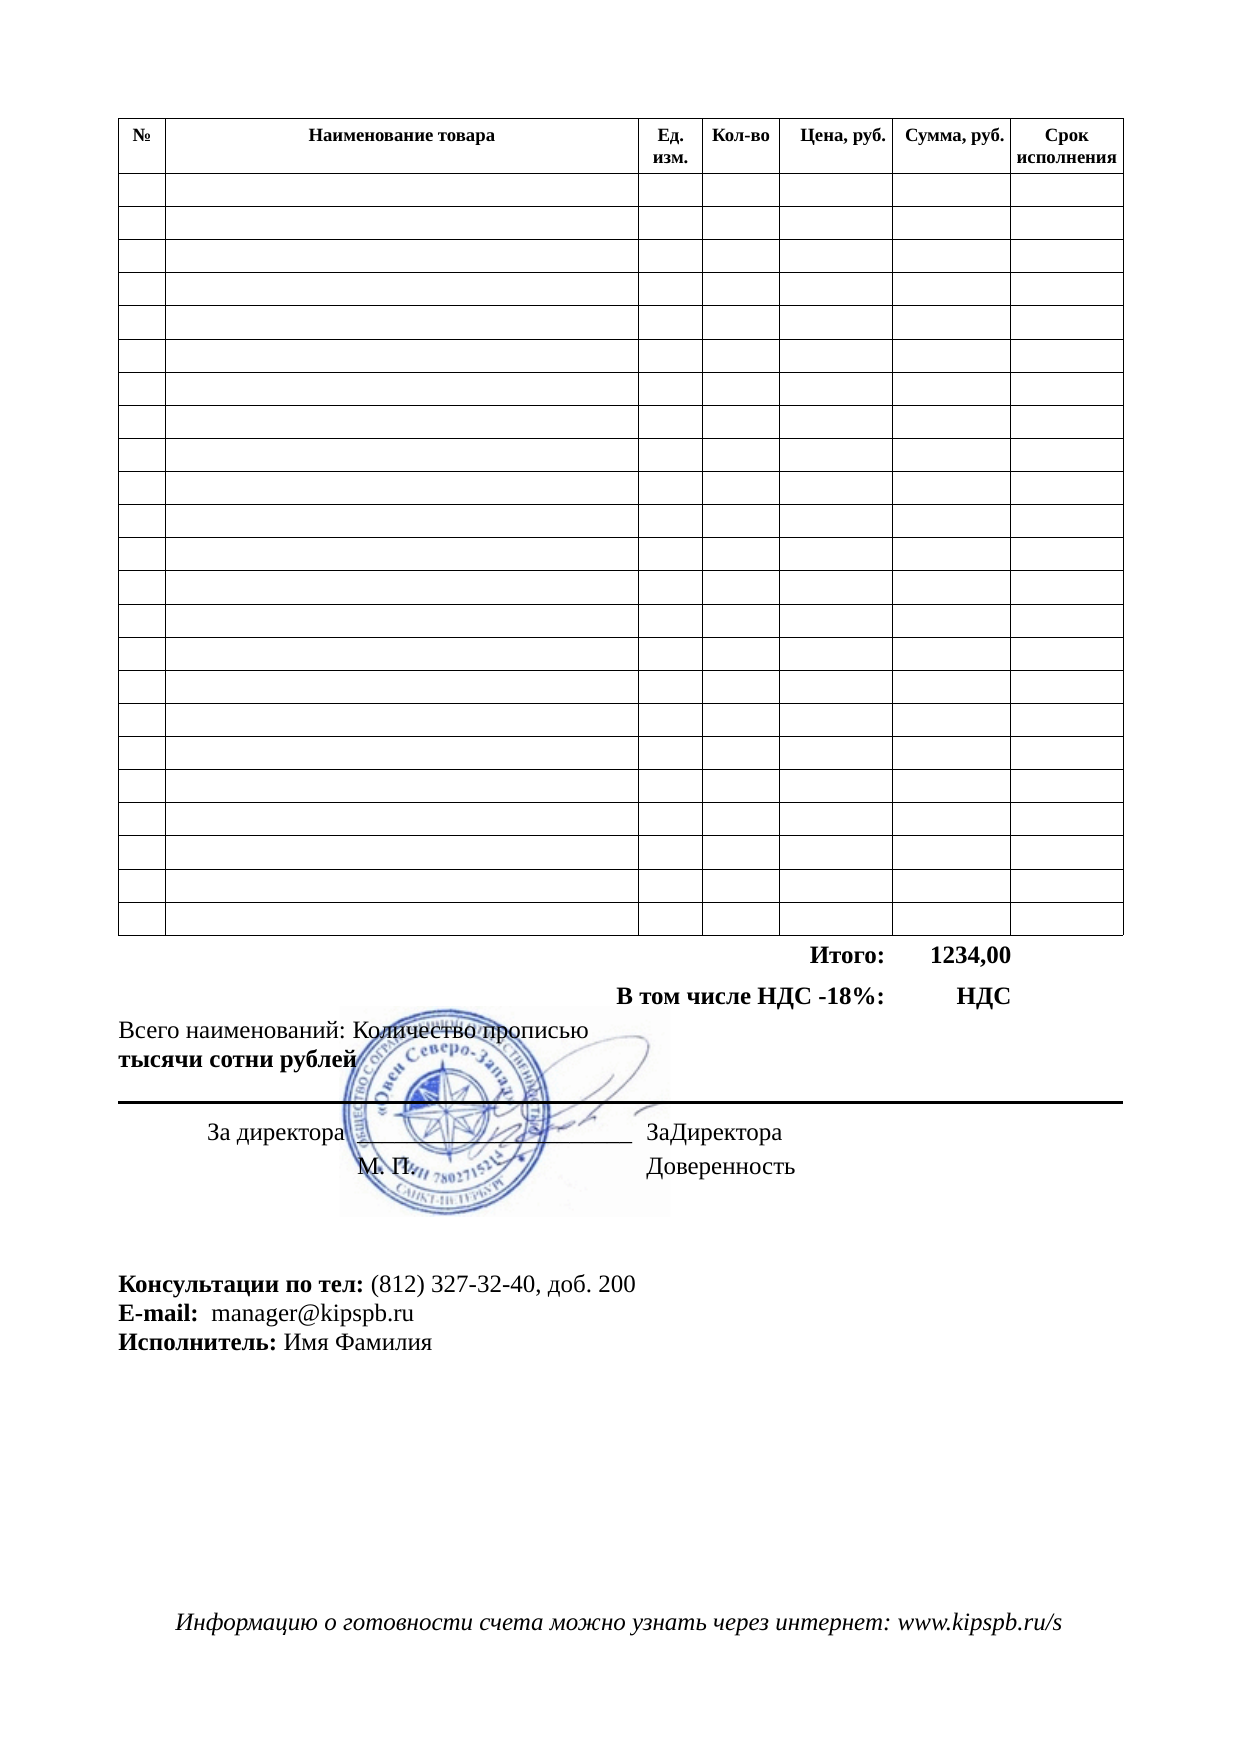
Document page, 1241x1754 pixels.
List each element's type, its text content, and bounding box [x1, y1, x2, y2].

table_cell [703, 903, 779, 935]
table_cell [119, 704, 165, 736]
table_cell [639, 770, 702, 802]
table_cell [119, 373, 165, 405]
table_cell [1011, 373, 1123, 405]
table_header 1234,00 [891, 936, 1017, 975]
table_cell [119, 472, 165, 504]
table_cell НДС [891, 975, 1017, 1015]
table_cell [166, 737, 638, 769]
table_cell [639, 406, 702, 438]
table_cell [1011, 306, 1123, 338]
table_cell [1011, 737, 1123, 769]
table_cell [780, 737, 892, 769]
table_cell [780, 770, 892, 802]
table_cell [639, 373, 702, 405]
table_cell [1011, 903, 1123, 935]
picture [339, 1006, 671, 1101]
table_cell [118, 1148, 339, 1183]
table_cell [166, 836, 638, 868]
table_cell [166, 406, 638, 438]
table_cell [1011, 836, 1123, 868]
table_cell [119, 903, 165, 935]
table_cell [893, 903, 1010, 935]
table_cell [119, 671, 165, 703]
table_cell [639, 505, 702, 537]
table_cell [166, 174, 638, 206]
table_cell [119, 207, 165, 239]
table_cell [893, 505, 1010, 537]
table_cell [893, 671, 1010, 703]
table_cell [119, 273, 165, 305]
table_cell [639, 704, 702, 736]
table_cell [780, 638, 892, 670]
text Консультации по тел: (812) 327-32-40, доб. 200 [118, 1269, 1122, 1298]
table_cell [119, 836, 165, 868]
table_cell [639, 273, 702, 305]
table_cell [166, 870, 638, 902]
table_cell [893, 737, 1010, 769]
table_cell [119, 737, 165, 769]
table_cell [166, 306, 638, 338]
table_cell [893, 870, 1010, 902]
table_cell [639, 605, 702, 637]
table_cell [119, 571, 165, 603]
table_cell [703, 737, 779, 769]
table_cell [1011, 240, 1123, 272]
text Всего наименований: Количество прописью [118, 1015, 339, 1044]
table_cell [1011, 538, 1123, 570]
table_cell [639, 638, 702, 670]
table_cell Доверенность [671, 1148, 1123, 1183]
table_cell [639, 472, 702, 504]
text тысячи сотни рублей [118, 1044, 339, 1073]
table_cell [119, 505, 165, 537]
table_cell [780, 538, 892, 570]
table_cell [119, 240, 165, 272]
table_cell [780, 605, 892, 637]
table_cell [166, 803, 638, 835]
table_cell [780, 704, 892, 736]
table_cell [703, 207, 779, 239]
table_cell [893, 571, 1010, 603]
table_cell [703, 340, 779, 372]
table_cell [780, 671, 892, 703]
table_cell [166, 505, 638, 537]
table_cell [703, 472, 779, 504]
table_header № [119, 119, 165, 173]
table_cell [703, 638, 779, 670]
table_cell [166, 373, 638, 405]
table_cell [780, 472, 892, 504]
table_cell [703, 439, 779, 471]
table_cell [703, 273, 779, 305]
text Всего наименований: Количество прописью [671, 1015, 1122, 1044]
table_cell [703, 605, 779, 637]
table_cell [780, 571, 892, 603]
table_cell [166, 207, 638, 239]
table_cell [1011, 704, 1123, 736]
table_cell [780, 439, 892, 471]
table_cell В том числе НДС -18%: [605, 975, 891, 1015]
table_cell [166, 903, 638, 935]
table_header ЗаДиректора [671, 1104, 1123, 1148]
table_cell [639, 306, 702, 338]
table_cell [893, 306, 1010, 338]
table_cell [780, 240, 892, 272]
table_cell [893, 439, 1010, 471]
table_cell [780, 174, 892, 206]
table_cell [119, 770, 165, 802]
table_cell [639, 207, 702, 239]
table_cell [780, 803, 892, 835]
table_cell [1011, 803, 1123, 835]
table_cell [1011, 870, 1123, 902]
table_cell [703, 174, 779, 206]
table_header Итого: [605, 936, 891, 975]
table_header Цена, руб. [780, 119, 892, 173]
table_cell [1011, 406, 1123, 438]
table_cell [703, 571, 779, 603]
table_cell [893, 472, 1010, 504]
table_cell [703, 671, 779, 703]
table_cell [119, 638, 165, 670]
table_cell [1011, 472, 1123, 504]
table_cell [703, 505, 779, 537]
table_cell [893, 605, 1010, 637]
table_cell [893, 704, 1010, 736]
table_cell [166, 770, 638, 802]
table_cell [893, 638, 1010, 670]
table_cell [703, 538, 779, 570]
table_cell [780, 273, 892, 305]
table_cell [639, 538, 702, 570]
table_cell [1011, 671, 1123, 703]
text тысячи сотни рублей [671, 1044, 1122, 1073]
table_header Кол-во [703, 119, 779, 173]
table_cell [893, 770, 1010, 802]
text E-mail: manager@kipspb.ru [118, 1298, 1122, 1327]
table_cell [1011, 273, 1123, 305]
table_cell [1011, 571, 1123, 603]
table_cell [703, 803, 779, 835]
table_cell [639, 671, 702, 703]
table_cell [780, 870, 892, 902]
table_cell [119, 538, 165, 570]
table_cell [703, 770, 779, 802]
table_cell [780, 903, 892, 935]
table_cell [639, 737, 702, 769]
table_cell [1011, 439, 1123, 471]
table_cell [1011, 207, 1123, 239]
table_cell [703, 306, 779, 338]
table_cell [1011, 638, 1123, 670]
table_cell [119, 174, 165, 206]
table_cell [893, 538, 1010, 570]
table_cell [780, 306, 892, 338]
table_header Сумма, руб. [893, 119, 1010, 173]
table_cell [166, 439, 638, 471]
table_cell [893, 406, 1010, 438]
table_cell [1011, 505, 1123, 537]
table_cell [639, 174, 702, 206]
table_cell [639, 571, 702, 603]
table_cell [893, 373, 1010, 405]
table_header Ед. изм. [639, 119, 702, 173]
table_cell [1011, 605, 1123, 637]
table_cell [703, 836, 779, 868]
table_header За директора [118, 1104, 339, 1148]
text Исполнитель: Имя Фамилия [118, 1327, 1122, 1355]
table_cell [780, 207, 892, 239]
table_header Срок исполнения [1011, 119, 1123, 173]
table_cell [1011, 174, 1123, 206]
table_cell [703, 373, 779, 405]
table_cell [166, 571, 638, 603]
table_cell [166, 704, 638, 736]
table_cell [166, 472, 638, 504]
table_cell [1011, 340, 1123, 372]
table_cell [166, 240, 638, 272]
table_cell [893, 803, 1010, 835]
table_cell [119, 306, 165, 338]
table_cell [166, 340, 638, 372]
table_cell [703, 704, 779, 736]
table_cell [119, 439, 165, 471]
table_cell [703, 240, 779, 272]
table_cell [893, 273, 1010, 305]
table_cell [639, 439, 702, 471]
table_cell [893, 240, 1010, 272]
table_cell [1011, 770, 1123, 802]
picture [339, 1104, 671, 1217]
table_cell [166, 638, 638, 670]
table_cell [639, 240, 702, 272]
table_cell [703, 406, 779, 438]
table_cell [639, 340, 702, 372]
table_cell [166, 538, 638, 570]
table_cell [893, 340, 1010, 372]
table_cell [780, 505, 892, 537]
table_cell [166, 605, 638, 637]
table_cell [166, 273, 638, 305]
table_cell [780, 373, 892, 405]
table_header Наименование товара [166, 119, 638, 173]
table_cell [639, 870, 702, 902]
table_cell [780, 340, 892, 372]
table_cell [639, 803, 702, 835]
table_cell [639, 903, 702, 935]
table_cell [119, 406, 165, 438]
table_cell [119, 605, 165, 637]
table_cell [780, 406, 892, 438]
table_cell [893, 174, 1010, 206]
table_cell [780, 836, 892, 868]
table_cell [639, 836, 702, 868]
table_cell [166, 671, 638, 703]
table_cell [893, 836, 1010, 868]
table_cell [119, 340, 165, 372]
table_cell [893, 207, 1010, 239]
table_cell [703, 870, 779, 902]
table_cell [119, 870, 165, 902]
table_cell [119, 803, 165, 835]
